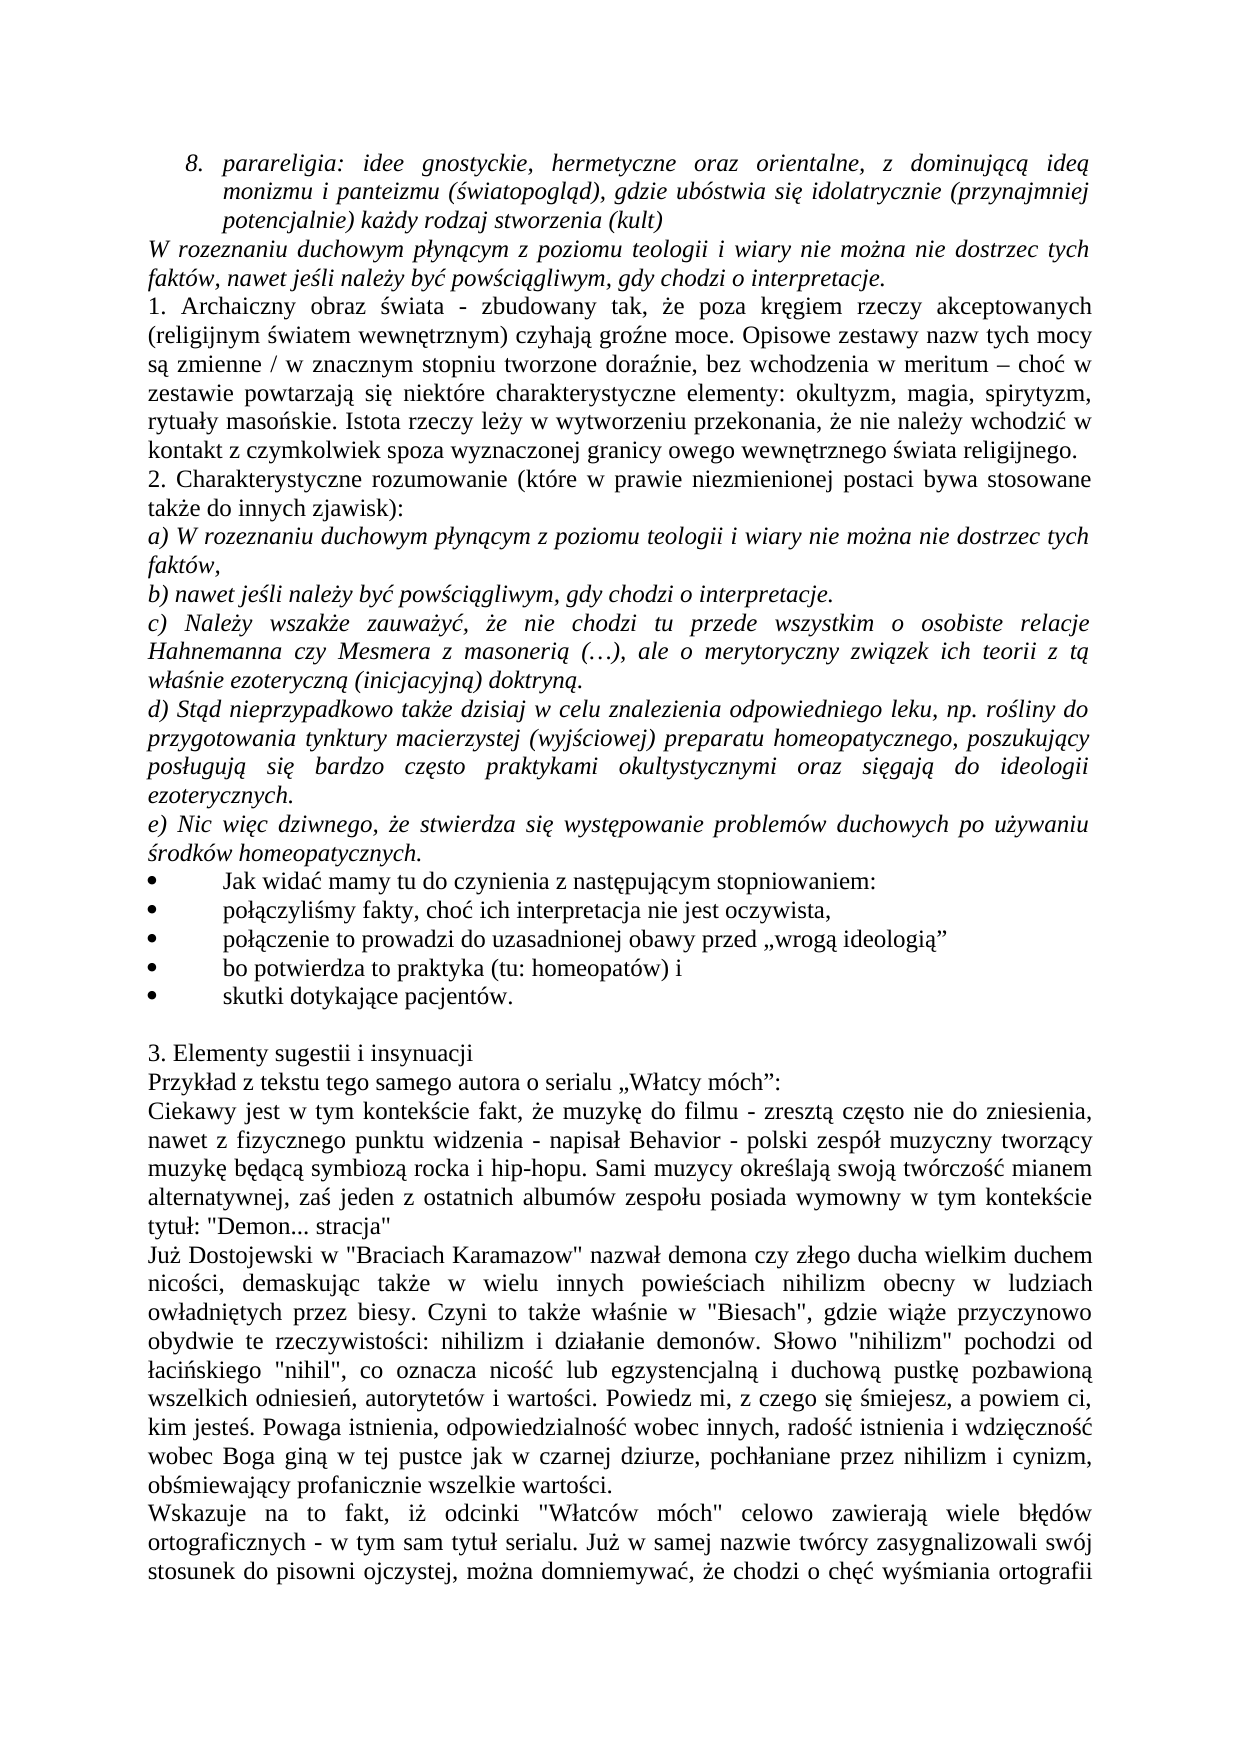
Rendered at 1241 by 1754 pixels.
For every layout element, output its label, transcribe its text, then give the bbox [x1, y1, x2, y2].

text b) nawet jeśli należy być powściągliwym, gdy chodzi o interpretacje. [148, 579, 1093, 608]
list połączyliśmy fakty, choć ich interpretacja nie jest oczywista, [148, 895, 1093, 924]
list bo potwierdza to praktyka (tu: homeopatów) i [148, 953, 1093, 981]
list połączenie to prowadzi do uzasadnionej obawy przed „wrogą ideologią” [148, 924, 1093, 953]
text 3. Elementy sugestii i insynuacji [148, 1038, 1093, 1067]
list Jak widać mamy tu do czynienia z następującym stopniowaniem: [148, 866, 1093, 895]
text Ciekawy jest w tym kontekście fakt, że muzykę do filmu - zresztą często nie do zniesienia, nawet z fizycznego punktu widzenia - napisał Behavior - polski zespół muzyczny tworzący muzykę będącą symbiozą rocka i hip-hopu. Sami muzycy określają swoją twórczość mianem alternatywnej, zaś jeden z ostatnich albumów zespołu posiada wymowny w tym kontekście tytuł: "Demon... stracja" [148, 1096, 1093, 1240]
text d) Stąd nieprzypadkowo także dzisiaj w celu znalezienia odpowiedniego leku, np. rośliny do przygotowania tynktury macierzystej (wyjściowej) preparatu homeopatycznego, poszukujący posługują się bardzo często praktykami okultystycznymi oraz sięgają do ideologii ezoterycznych. [148, 694, 1093, 809]
list skutki dotykające pacjentów. [148, 981, 1093, 1010]
list parareligia: idee gnostyckie, hermetyczne oraz orientalne, z dominującą ideą monizmu i panteizmu (światopogląd), gdzie ubóstwia się idolatrycznie (przynajmniej potencjalnie) każdy rodzaj stworzenia (kult) [185, 148, 1093, 234]
text 2. Charakterystyczne rozumowanie (które w prawie niezmienionej postaci bywa stosowane także do innych zjawisk): [148, 464, 1093, 521]
text a) W rozeznaniu duchowym płynącym z poziomu teologii i wiary nie można nie dostrzec tych faktów, [148, 521, 1093, 579]
text Już Dostojewski w "Braciach Karamazow" nazwał demona czy złego ducha wielkim duchem nicości, demaskując także w wielu innych powieściach nihilizm obecny w ludziach owładniętych przez biesy. Czyni to także właśnie w "Biesach", gdzie wiąże przyczynowo obydwie te rzeczywistości: nihilizm i działanie demonów. Słowo "nihilizm" pochodzi od łacińskiego "nihil", co oznacza nicość lub egzystencjalną i duchową pustkę pozbawioną wszelkich odniesień, autorytetów i wartości. Powiedz mi, z czego się śmiejesz, a powiem ci, kim jesteś. Powaga istnienia, odpowiedzialność wobec innych, radość istnienia i wdzięczność wobec Boga giną w tej pustce jak w czarnej dziurze, pochłaniane przez nihilizm i cynizm, obśmiewający profanicznie wszelkie wartości. [148, 1240, 1093, 1498]
text 1. Archaiczny obraz świata - zbudowany tak, że poza kręgiem rzeczy akceptowanych (religijnym światem wewnętrznym) czyhają groźne moce. Opisowe zestawy nazw tych mocy są zmienne / w znacznym stopniu tworzone doraźnie, bez wchodzenia w meritum – choć w zestawie powtarzają się niektóre charakterystyczne elementy: okultyzm, magia, spirytyzm, rytuały masońskie. Istota rzeczy leży w wytworzeniu przekonania, że nie należy wchodzić w kontakt z czymkolwiek spoza wyznaczonej granicy owego wewnętrznego świata religijnego. [148, 291, 1093, 464]
text Przykład z tekstu tego samego autora o serialu „Włatcy móch”: [148, 1067, 1093, 1096]
text W rozeznaniu duchowym płynącym z poziomu teologii i wiary nie można nie dostrzec tych faktów, nawet jeśli należy być powściągliwym, gdy chodzi o interpretacje. [148, 234, 1093, 291]
text Wskazuje na to fakt, iż odcinki "Włatców móch" celowo zawierają wiele błędów ortograficznych - w tym sam tytuł serialu. Już w samej nazwie twórcy zasygnalizowali swój stosunek do pisowni ojczystej, można domniemywać, że chodzi o chęć wyśmiania ortografii [148, 1498, 1093, 1585]
text c) Należy wszakże zauważyć, że nie chodzi tu przede wszystkim o osobiste relacje Hahnemanna czy Mesmera z masonerią (…), ale o merytoryczny związek ich teorii z tą właśnie ezoteryczną (inicjacyjną) doktryną. [148, 608, 1093, 694]
text e) Nic więc dziwnego, że stwierdza się występowanie problemów duchowych po używaniu środków homeopatycznych. [148, 809, 1093, 866]
